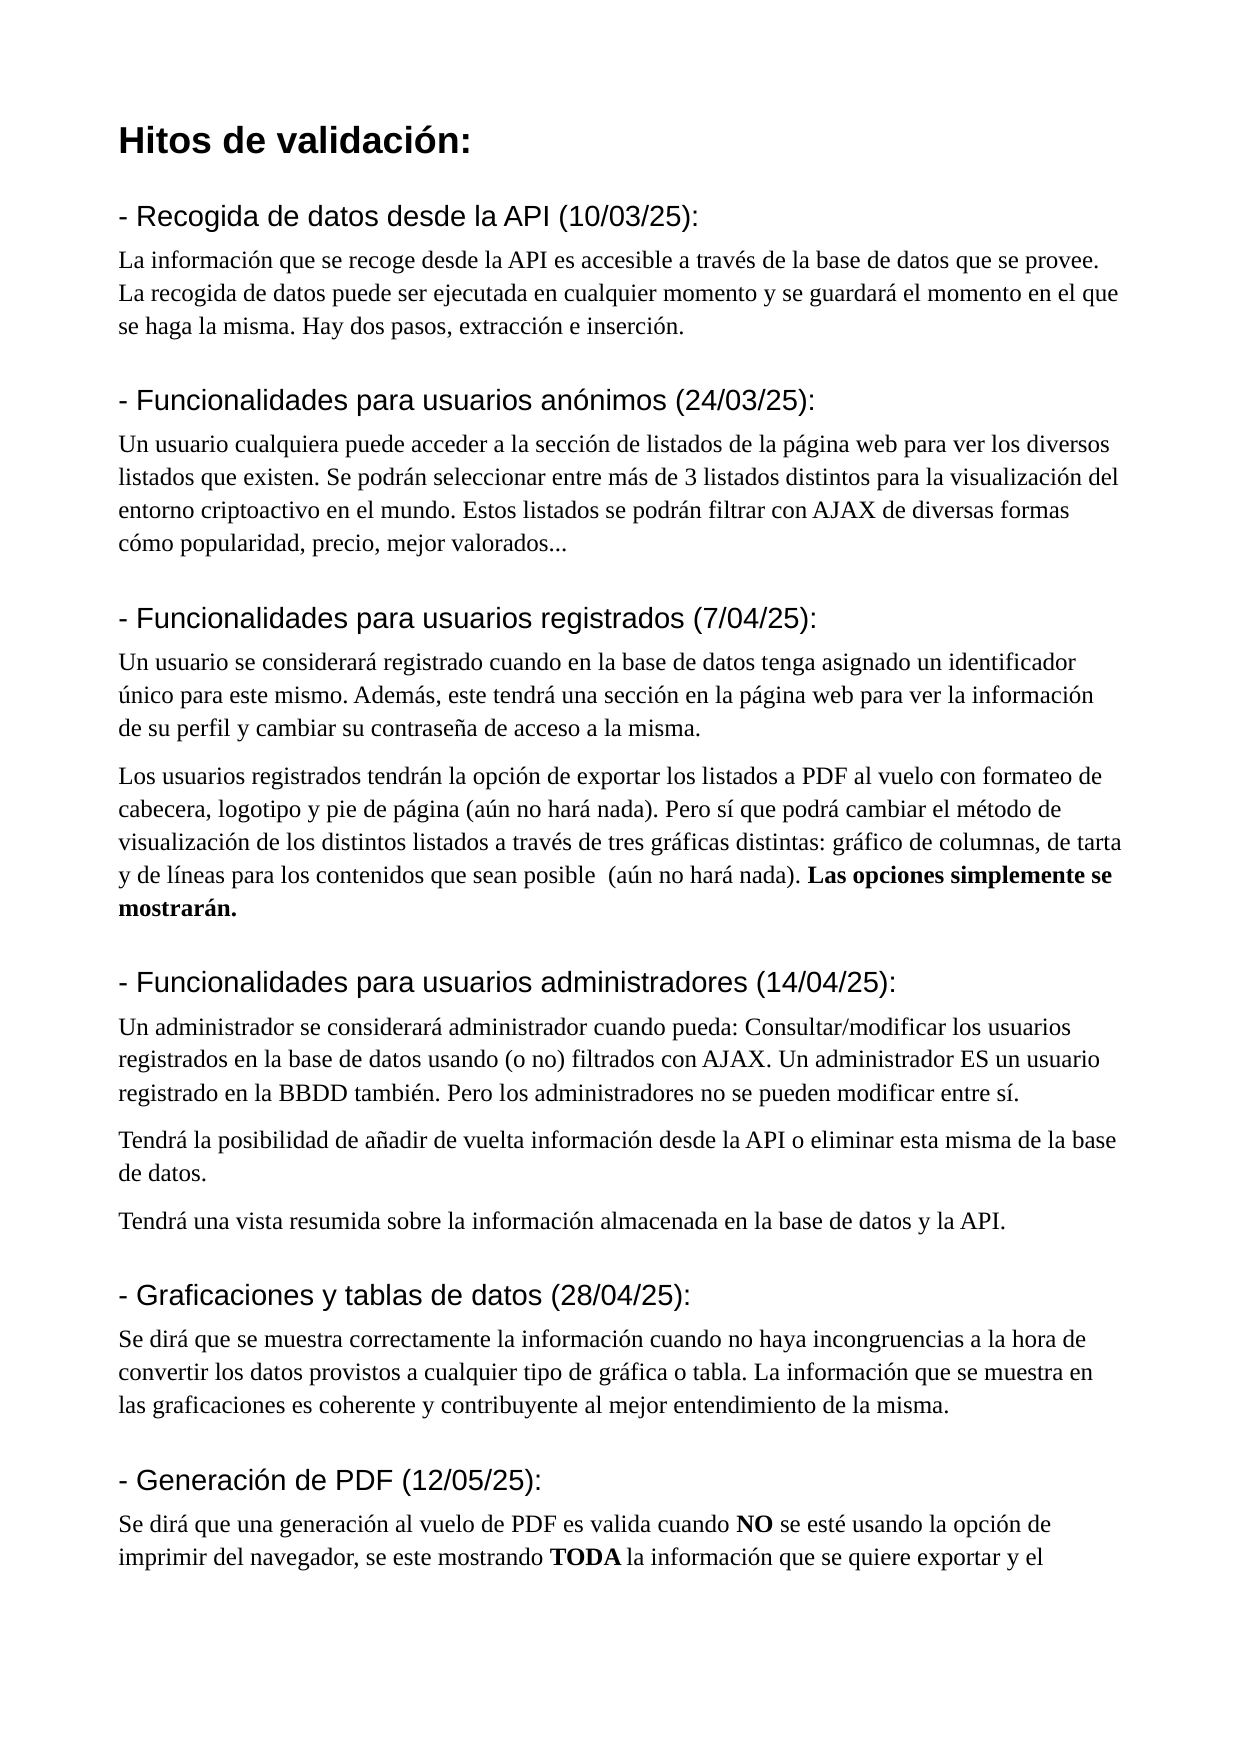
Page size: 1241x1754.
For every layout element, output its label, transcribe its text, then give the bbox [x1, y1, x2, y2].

subtitle - Funcionalidades para usuarios administradores (14/04/25): [118, 966, 1122, 999]
text Los usuarios registrados tendrán la opción de exportar los listados a PDF al vuelo con formateo de cabecera, logotipo y pie de página (aún no hará nada). Pero sí que podrá cambiar el método de visualización de los distintos listados a través de tres gráficas distintas: gráfico de columnas, de tarta y de líneas para los contenidos que sean posible (aún no hará nada). Las opciones simplemente se mostrarán. [118, 761, 1122, 922]
subtitle - Funcionalidades para usuarios registrados (7/04/25): [118, 601, 1122, 635]
text La información que se recoge desde la API es accesible a través de la base de datos que se provee. La recogida de datos puede ser ejecutada en cualquier momento y se guardará el momento en el que se haga la misma. Hay dos pasos, extracción e inserción. [118, 245, 1122, 339]
text Un usuario cualquiera puede acceder a la sección de listados de la página web para ver los diversos listados que existen. Se podrán seleccionar entre más de 3 listados distintos para la visualización del entorno criptoactivo en el mundo. Estos listados se podrán filtrar con AJAX de diversas formas cómo popularidad, precio, mejor valorados... [118, 429, 1122, 557]
subtitle - Graficaciones y tablas de datos (28/04/25): [118, 1278, 1122, 1312]
text Se dirá que se muestra correctamente la información cuando no haya incongruencias a la hora de convertir los datos provistos a cualquier tipo de gráfica o tabla. La información que se muestra en las graficaciones es coherente y contribuyente al mejor entendimiento de la misma. [118, 1324, 1122, 1419]
text Tendrá una vista resumida sobre la información almacenada en la base de datos y la API. [118, 1206, 1122, 1234]
text Un usuario se considerará registrado cuando en la base de datos tenga asignado un identificador único para este mismo. Además, este tendrá una sección en la página web para ver la información de su perfil y cambiar su contraseña de acceso a la misma. [118, 647, 1122, 742]
subtitle - Recogida de datos desde la API (10/03/25): [118, 199, 1122, 232]
text Un administrador se considerará administrador cuando pueda: Consultar/modificar los usuarios registrados en la base de datos usando (o no) filtrados con AJAX. Un administrador ES un usuario registrado en la BBDD también. Pero los administradores no se pueden modificar entre sí. [118, 1012, 1122, 1106]
subtitle - Funcionalidades para usuarios anónimos (24/03/25): [118, 383, 1122, 417]
subtitle - Generación de PDF (12/05/25): [118, 1463, 1122, 1497]
text Tendrá la posibilidad de añadir de vuelta información desde la API o eliminar esta misma de la base de datos. [118, 1125, 1122, 1187]
text Se dirá que una generación al vuelo de PDF es valida cuando NO se esté usando la opción de imprimir del navegador, se este mostrando TODA la información que se quiere exportar y el [118, 1509, 1122, 1571]
subtitle Hitos de validación: [118, 118, 1122, 161]
